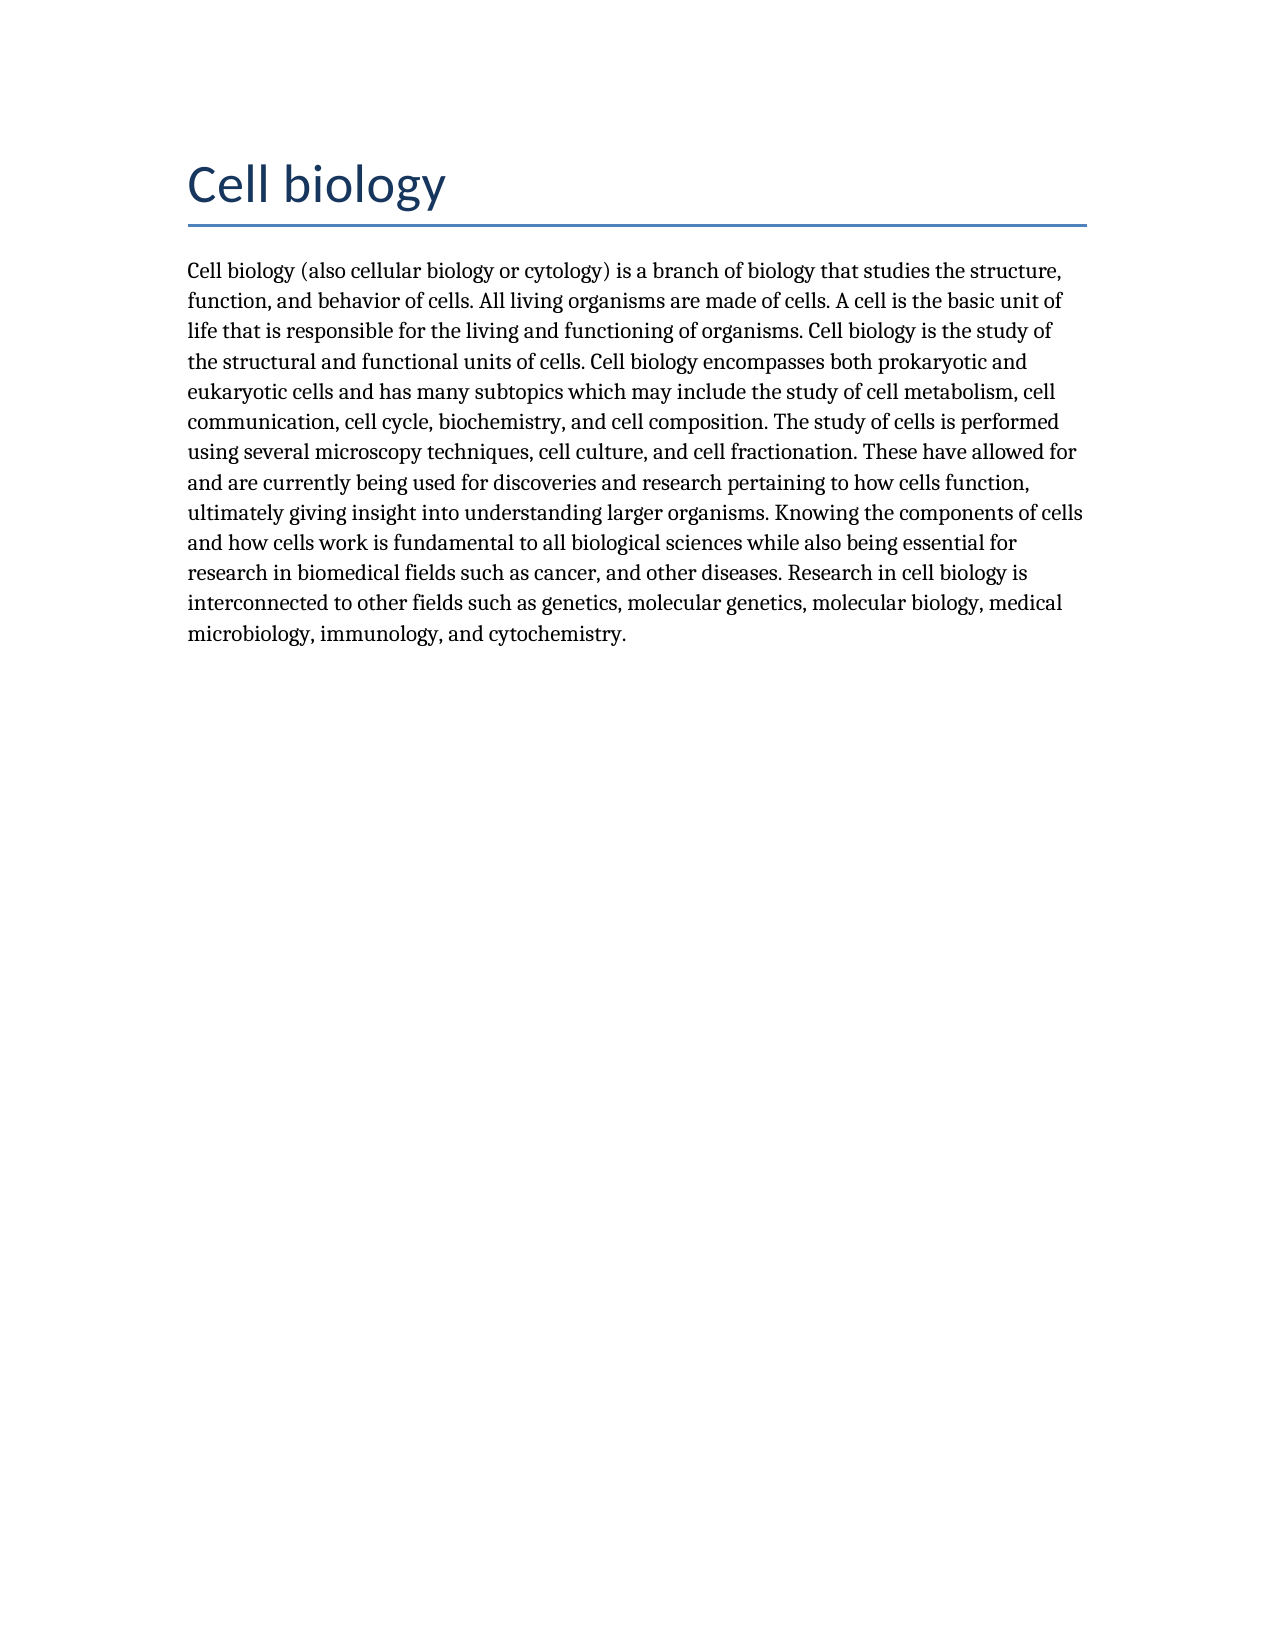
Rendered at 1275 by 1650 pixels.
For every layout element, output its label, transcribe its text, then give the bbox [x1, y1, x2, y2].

text Cell biology (also cellular biology or cytology) is a branch of biology that studies the structure, function, and behavior of cells. All living organisms are made of cells. A cell is the basic unit of life that is responsible for the living and functioning of organisms. Cell biology is the study of the structural and functional units of cells. Cell biology encompasses both prokaryotic and eukaryotic cells and has many subtopics which may include the study of cell metabolism, cell communication, cell cycle, biochemistry, and cell composition. The study of cells is performed using several microscopy techniques, cell culture, and cell fractionation. These have allowed for and are currently being used for discoveries and research pertaining to how cells function, ultimately giving insight into understanding larger organisms. Knowing the components of cells and how cells work is fundamental to all biological sciences while also being essential for research in biomedical fields such as cancer, and other diseases. Research in cell biology is interconnected to other fields such as genetics, molecular genetics, molecular biology, medical microbiology, immunology, and cytochemistry. [187, 258, 1087, 647]
title Cell biology [187, 150, 1087, 227]
